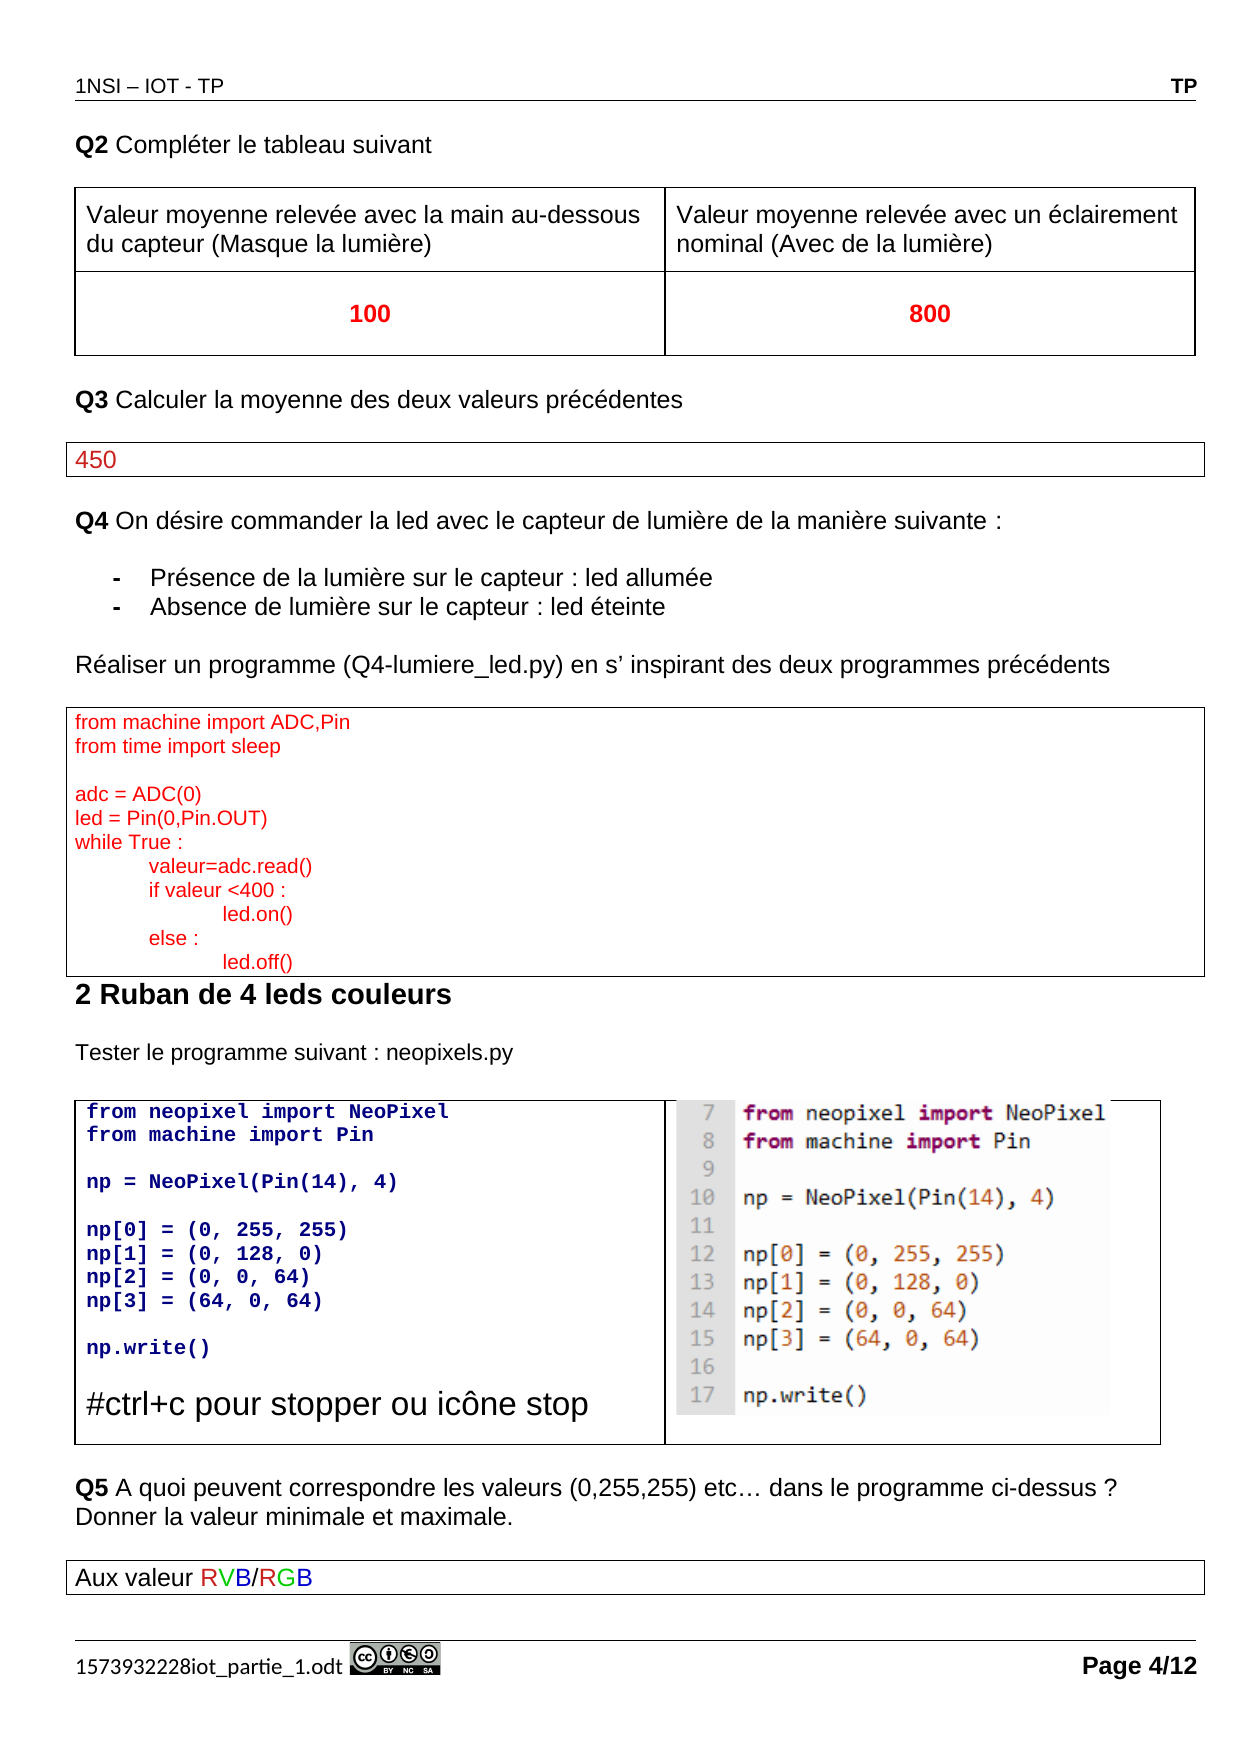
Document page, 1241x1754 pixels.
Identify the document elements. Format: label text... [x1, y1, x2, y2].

text if valeur <400 : [75, 878, 1196, 902]
table_cell 800 [666, 272, 1194, 355]
text from machine import ADC,Pin [67, 708, 1204, 734]
table_header Valeur moyenne relevée avec la main au-dessous du capteur (Masque la lumière) [76, 188, 664, 271]
text led = Pin(0,Pin.OUT) [75, 806, 1196, 830]
table_header [666, 1101, 1160, 1444]
picture [349, 1642, 441, 1675]
text else : [75, 926, 1196, 947]
table_header Valeur moyenne relevée avec un éclairement nominal (Avec de la lumière) [666, 188, 1194, 271]
text Q3 Calculer la moyenne des deux valeurs précédentes [75, 384, 1196, 413]
text Aux valeur RVB/RGB [67, 1561, 1204, 1594]
text while True : [75, 830, 1196, 854]
list Absence de lumière sur le capteur : led éteinte [112, 592, 1196, 621]
text valeur=adc.read() [75, 854, 1196, 878]
text 450 [67, 443, 1204, 476]
table_header from neopixel import NeoPixel from machine import Pin np = NeoPixel(Pin(14), 4) np[0] = (0, 255, 255) np[1] = (0, 128, 0) np[2] = (0, 0, 64) np[3] = (64, 0, 64) np.write() #ctrl+c pour stopper ou icône stop [76, 1101, 664, 1444]
text 2 Ruban de 4 leds couleurs [75, 977, 1196, 1010]
text adc = ADC(0) [75, 782, 1196, 806]
text led.on() [75, 902, 1196, 926]
text Q5 A quoi peuvent correspondre les valeurs (0,255,255) etc… dans le programme ci-dessus ? Donner la valeur minimale et maximale. [75, 1473, 1196, 1531]
text led.off() [67, 947, 1204, 976]
text Q2 Compléter le tableau suivant [75, 129, 1196, 158]
text from time import sleep [75, 734, 1196, 758]
list Présence de la lumière sur le capteur : led allumée [112, 563, 1196, 592]
text Q4 On désire commander la led avec le capteur de lumière de la manière suivante : [75, 506, 1196, 534]
table_cell 100 [76, 272, 664, 355]
text Réaliser un programme (Q4-lumiere_led.py) en s’ inspirant des deux programmes précédents [75, 649, 1196, 678]
text Tester le programme suivant : neopixels.py [75, 1039, 1196, 1066]
